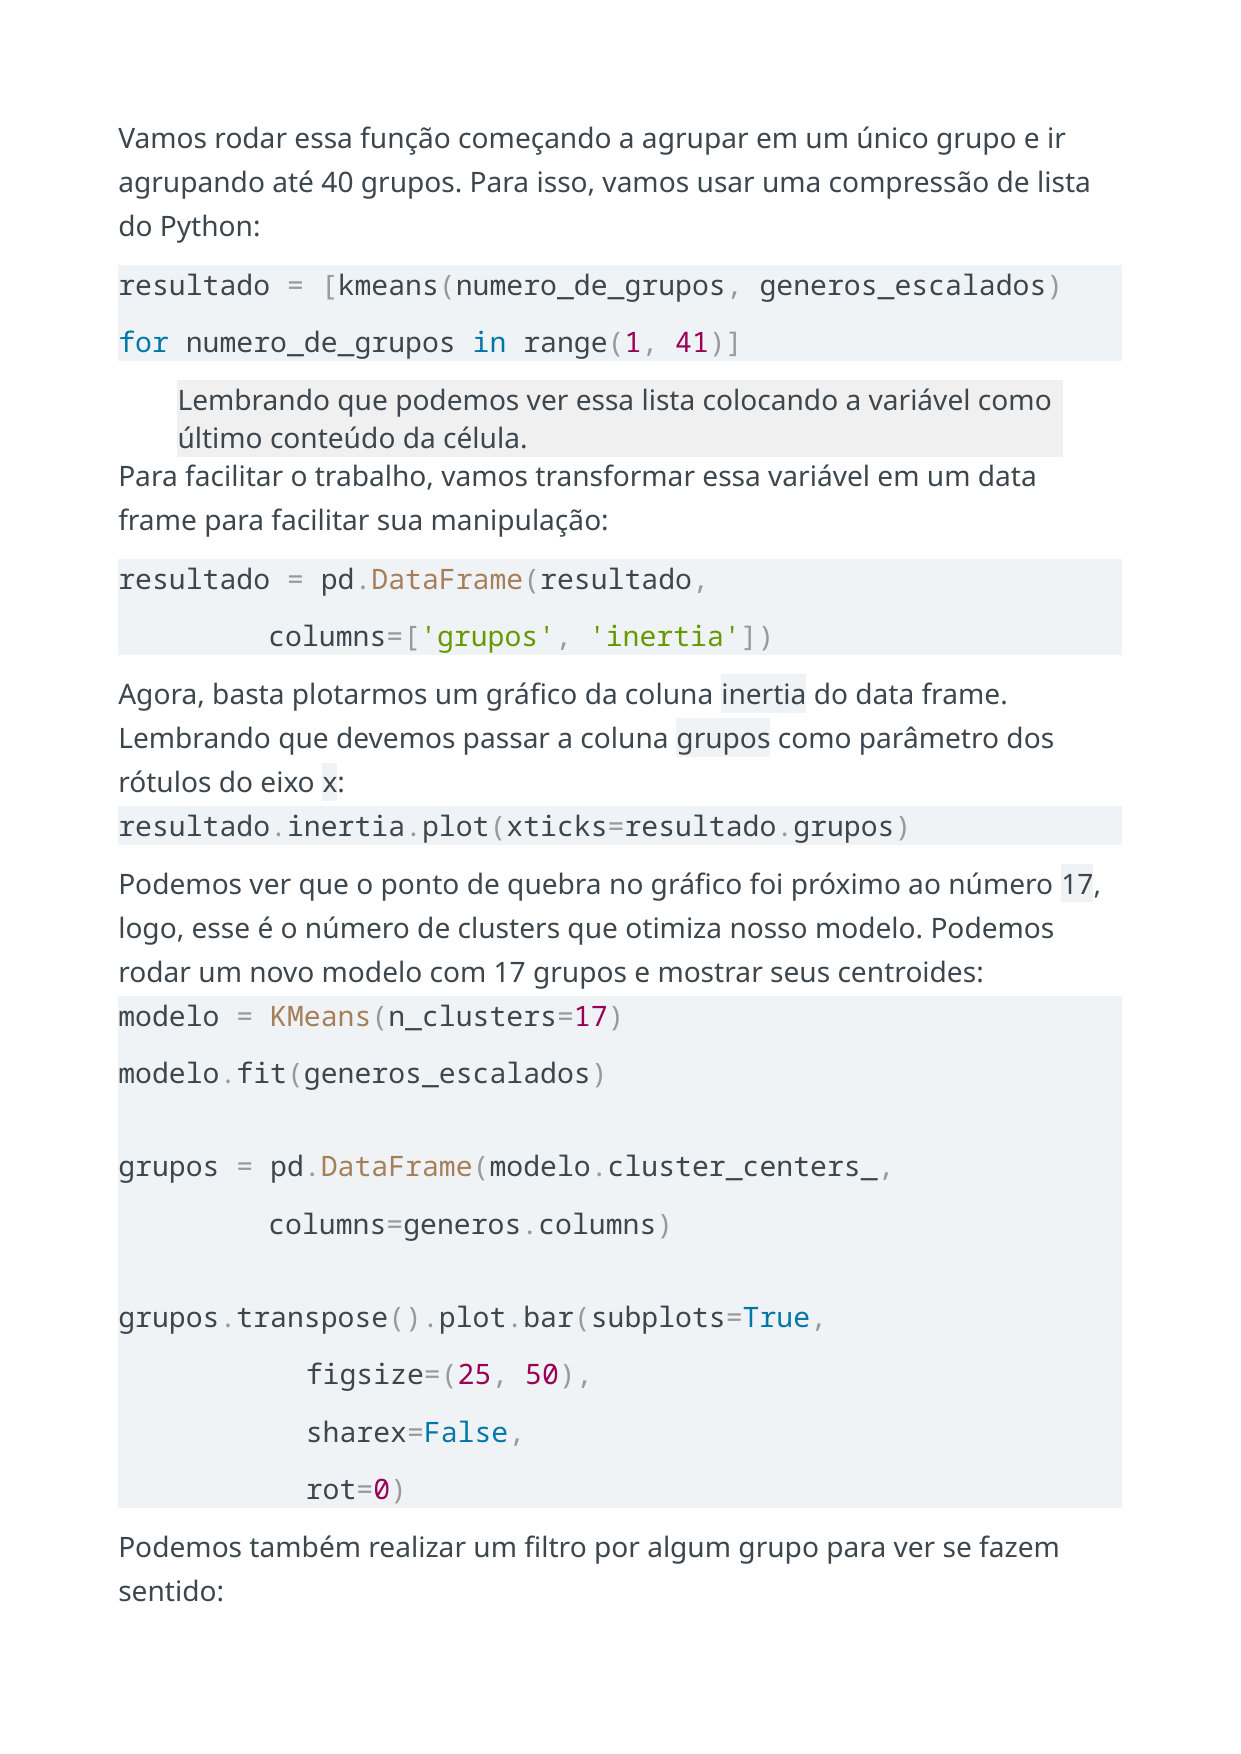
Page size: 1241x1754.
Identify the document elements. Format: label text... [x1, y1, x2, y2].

text Para facilitar o trabalho, vamos transformar essa variável em um data frame para facilitar sua manipulação: [118, 457, 1122, 539]
text resultado = pd.DataFrame(resultado, [118, 559, 1122, 598]
text sharex=False, [118, 1412, 1122, 1450]
text columns=['grupos', 'inertia']) [118, 617, 1122, 655]
text Lembrando que podemos ver essa lista colocando a variável como último conteúdo da célula. [177, 380, 1063, 457]
text grupos = pd.DataFrame(modelo.cluster_centers_, [118, 1147, 1122, 1185]
text resultado = [kmeans(numero_de_grupos, generos_escalados) for numero_de_grupos in range(1, 41)] [118, 265, 1122, 361]
text Podemos também realizar um filtro por algum grupo para ver se fazem sentido: [118, 1527, 1122, 1609]
text Vamos rodar essa função começando a agrupar em um único grupo e ir agrupando até 40 grupos. Para isso, vamos usar uma compressão de lista do Python: [118, 118, 1122, 244]
text Podemos ver que o ponto de quebra no gráfico foi próximo ao número 17, logo, esse é o número de clusters que otimiza nosso modelo. Podemos rodar um novo modelo com 17 grupos e mostrar seus centroides: [118, 864, 1122, 990]
text rot=0) [118, 1469, 1122, 1508]
text columns=generos.columns) [118, 1204, 1122, 1242]
text resultado.inertia.plot(xticks=resultado.grupos) [118, 806, 1122, 845]
text modelo = KMeans(n_clusters=17) [118, 996, 1122, 1034]
text Agora, basta plotarmos um gráfico da coluna inertia do data frame. Lembrando que devemos passar a coluna grupos como parâmetro dos rótulos do eixo x: [118, 674, 1122, 801]
text grupos.transpose().plot.bar(subplots=True, [118, 1297, 1122, 1335]
text modelo.fit(generos_escalados) [118, 1054, 1122, 1092]
text figsize=(25, 50), [118, 1354, 1122, 1393]
